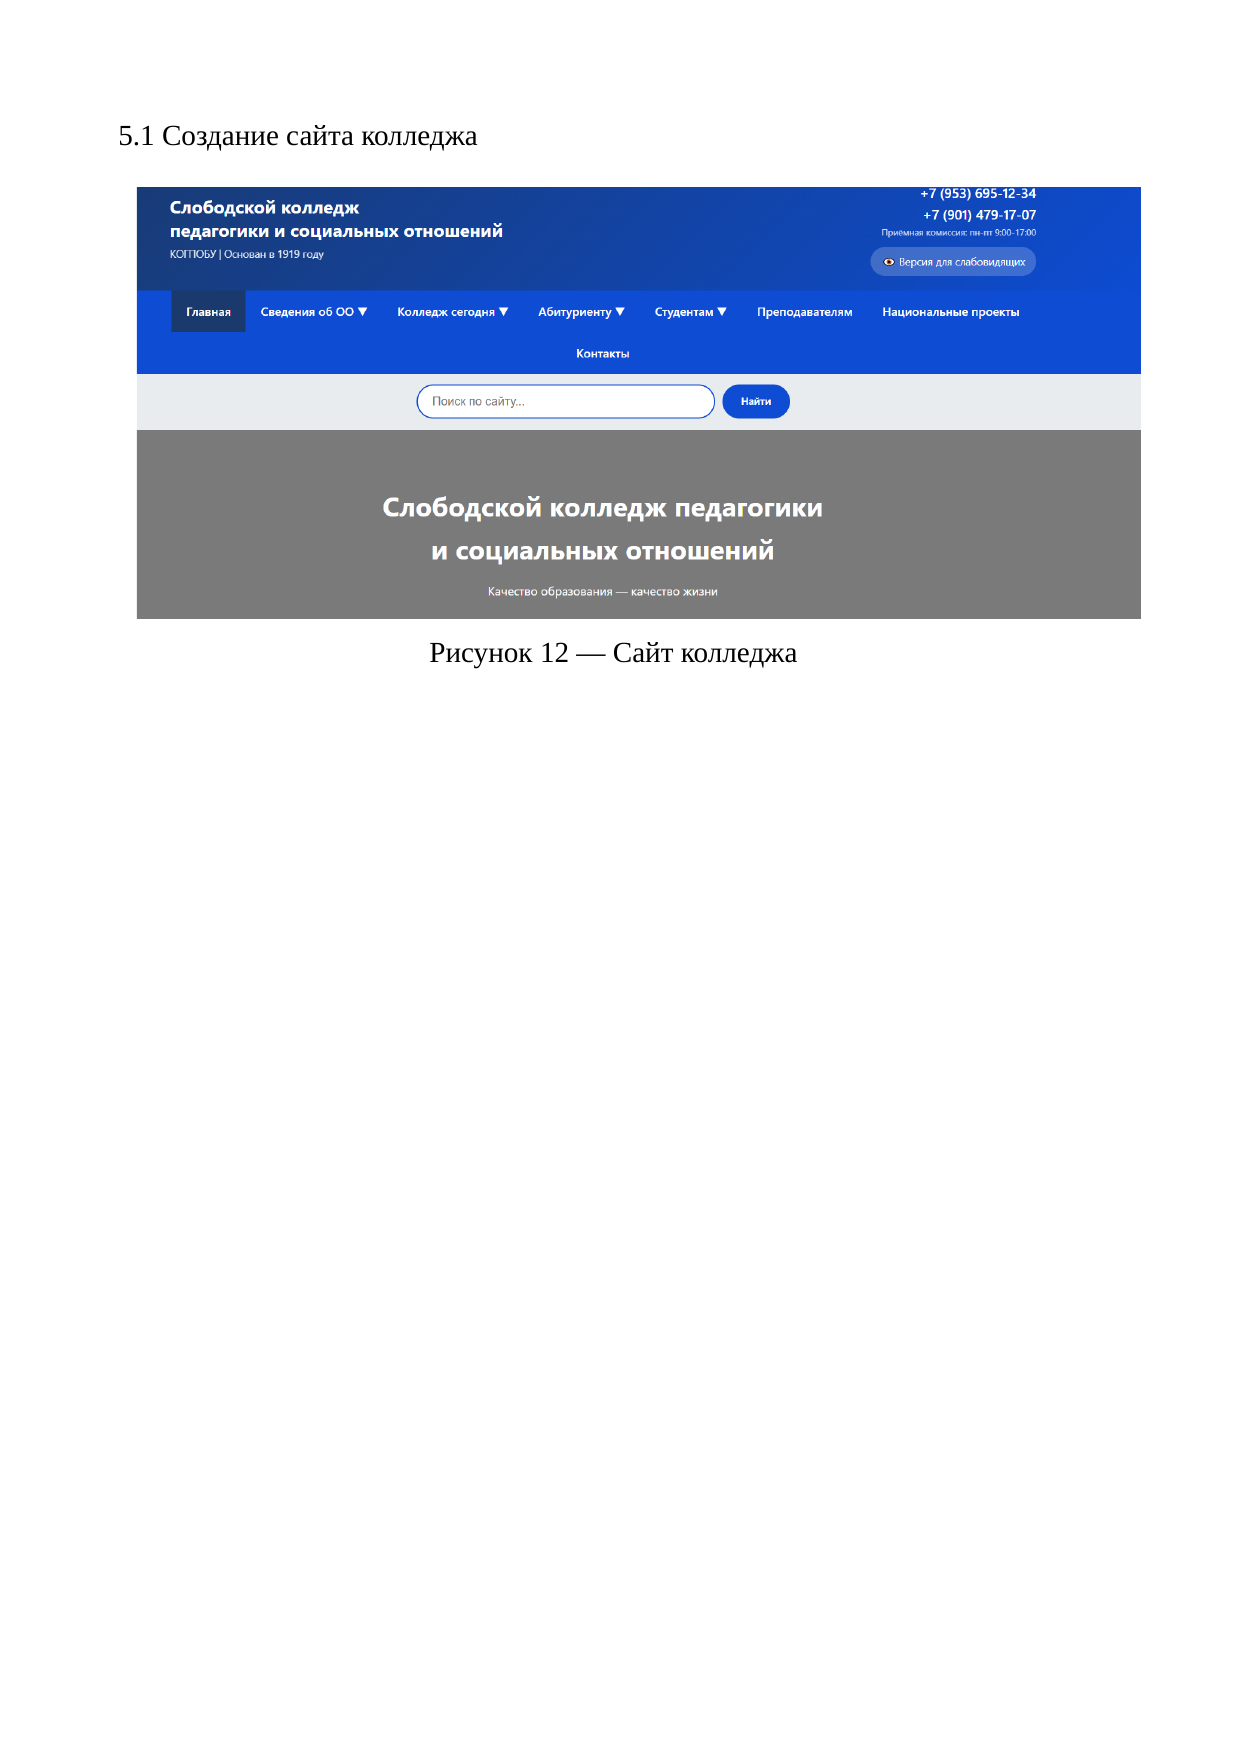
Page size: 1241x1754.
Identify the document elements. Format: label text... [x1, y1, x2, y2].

list 5.1 Создание сайта колледжа [118, 118, 1116, 152]
list Рисунок 12 — Сайт колледжа [118, 168, 1116, 669]
picture [136, 187, 1141, 619]
